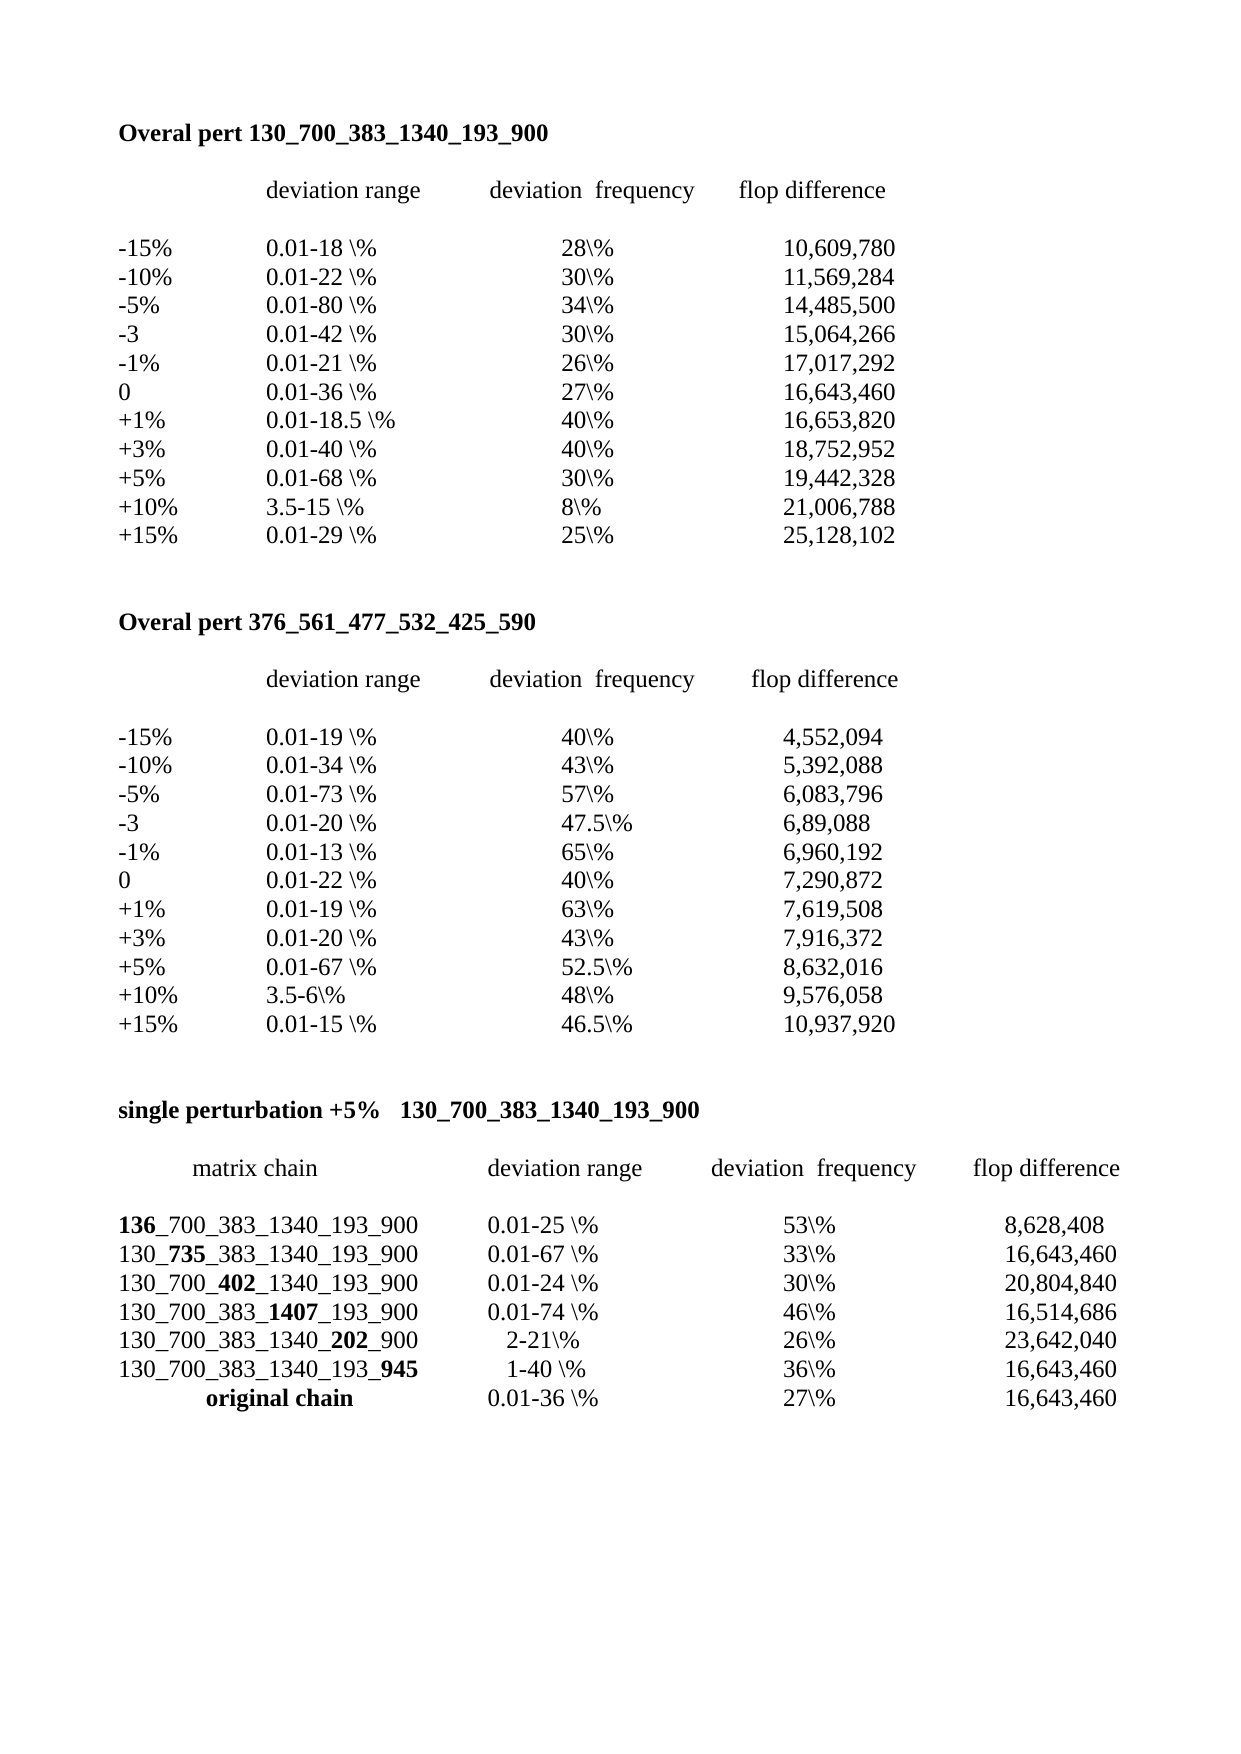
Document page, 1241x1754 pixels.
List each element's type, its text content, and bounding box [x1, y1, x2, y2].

text +3% 0.01-20 \% 43\% 7,916,372 [118, 923, 1122, 952]
text +3% 0.01-40 \% 40\% 18,752,952 [118, 434, 1122, 463]
text +10% 3.5-15 \% 8\% 21,006,788 [118, 492, 1122, 521]
text Overal pert 130_700_383_1340_193_900 [118, 118, 1122, 147]
text -1% 0.01-13 \% 65\% 6,960,192 [118, 837, 1122, 866]
text -3 0.01-20 \% 47.5\% 6,89,088 [118, 808, 1122, 837]
text 130_700_383_1340_202_900 2-21\% 26\% 23,642,040 [118, 1326, 1122, 1354]
text -10% 0.01-22 \% 30\% 11,569,284 [118, 262, 1122, 291]
text 0 0.01-22 \% 40\% 7,290,872 [118, 866, 1122, 894]
text 0 0.01-36 \% 27\% 16,643,460 [118, 377, 1122, 406]
text single perturbation +5% 130_700_383_1340_193_900 [118, 1096, 1122, 1124]
text -1% 0.01-21 \% 26\% 17,017,292 [118, 348, 1122, 377]
text 130_700_402_1340_193_900 0.01-24 \% 30\% 20,804,840 [118, 1268, 1122, 1297]
text Overal pert 376_561_477_532_425_590 [118, 607, 1122, 636]
text -15% 0.01-19 \% 40\% 4,552,094 [118, 722, 1122, 751]
text +1% 0.01-18.5 \% 40\% 16,653,820 [118, 406, 1122, 434]
text +15% 0.01-15 \% 46.5\% 10,937,920 [118, 1009, 1122, 1038]
text deviation range deviation frequency flop difference [118, 176, 1122, 204]
text +10% 3.5-6\% 48\% 9,576,058 [118, 981, 1122, 1009]
text matrix chain deviation range deviation frequency flop difference [118, 1153, 1122, 1182]
text original chain 0.01-36 \% 27\% 16,643,460 [118, 1383, 1122, 1412]
text -3 0.01-42 \% 30\% 15,064,266 [118, 319, 1122, 348]
text +1% 0.01-19 \% 63\% 7,619,508 [118, 894, 1122, 923]
text +15% 0.01-29 \% 25\% 25,128,102 [118, 521, 1122, 549]
text +5% 0.01-68 \% 30\% 19,442,328 [118, 463, 1122, 492]
text -15% 0.01-18 \% 28\% 10,609,780 [118, 233, 1122, 262]
text deviation range deviation frequency flop difference [118, 664, 1122, 693]
text +5% 0.01-67 \% 52.5\% 8,632,016 [118, 952, 1122, 981]
text -5% 0.01-80 \% 34\% 14,485,500 [118, 291, 1122, 319]
text 130_735_383_1340_193_900 0.01-67 \% 33\% 16,643,460 [118, 1239, 1122, 1268]
text 130_700_383_1340_193_945 1-40 \% 36\% 16,643,460 [118, 1354, 1122, 1383]
text -5% 0.01-73 \% 57\% 6,083,796 [118, 779, 1122, 808]
text 136_700_383_1340_193_900 0.01-25 \% 53\% 8,628,408 [118, 1211, 1122, 1239]
text -10% 0.01-34 \% 43\% 5,392,088 [118, 751, 1122, 779]
text 130_700_383_1407_193_900 0.01-74 \% 46\% 16,514,686 [118, 1297, 1122, 1326]
